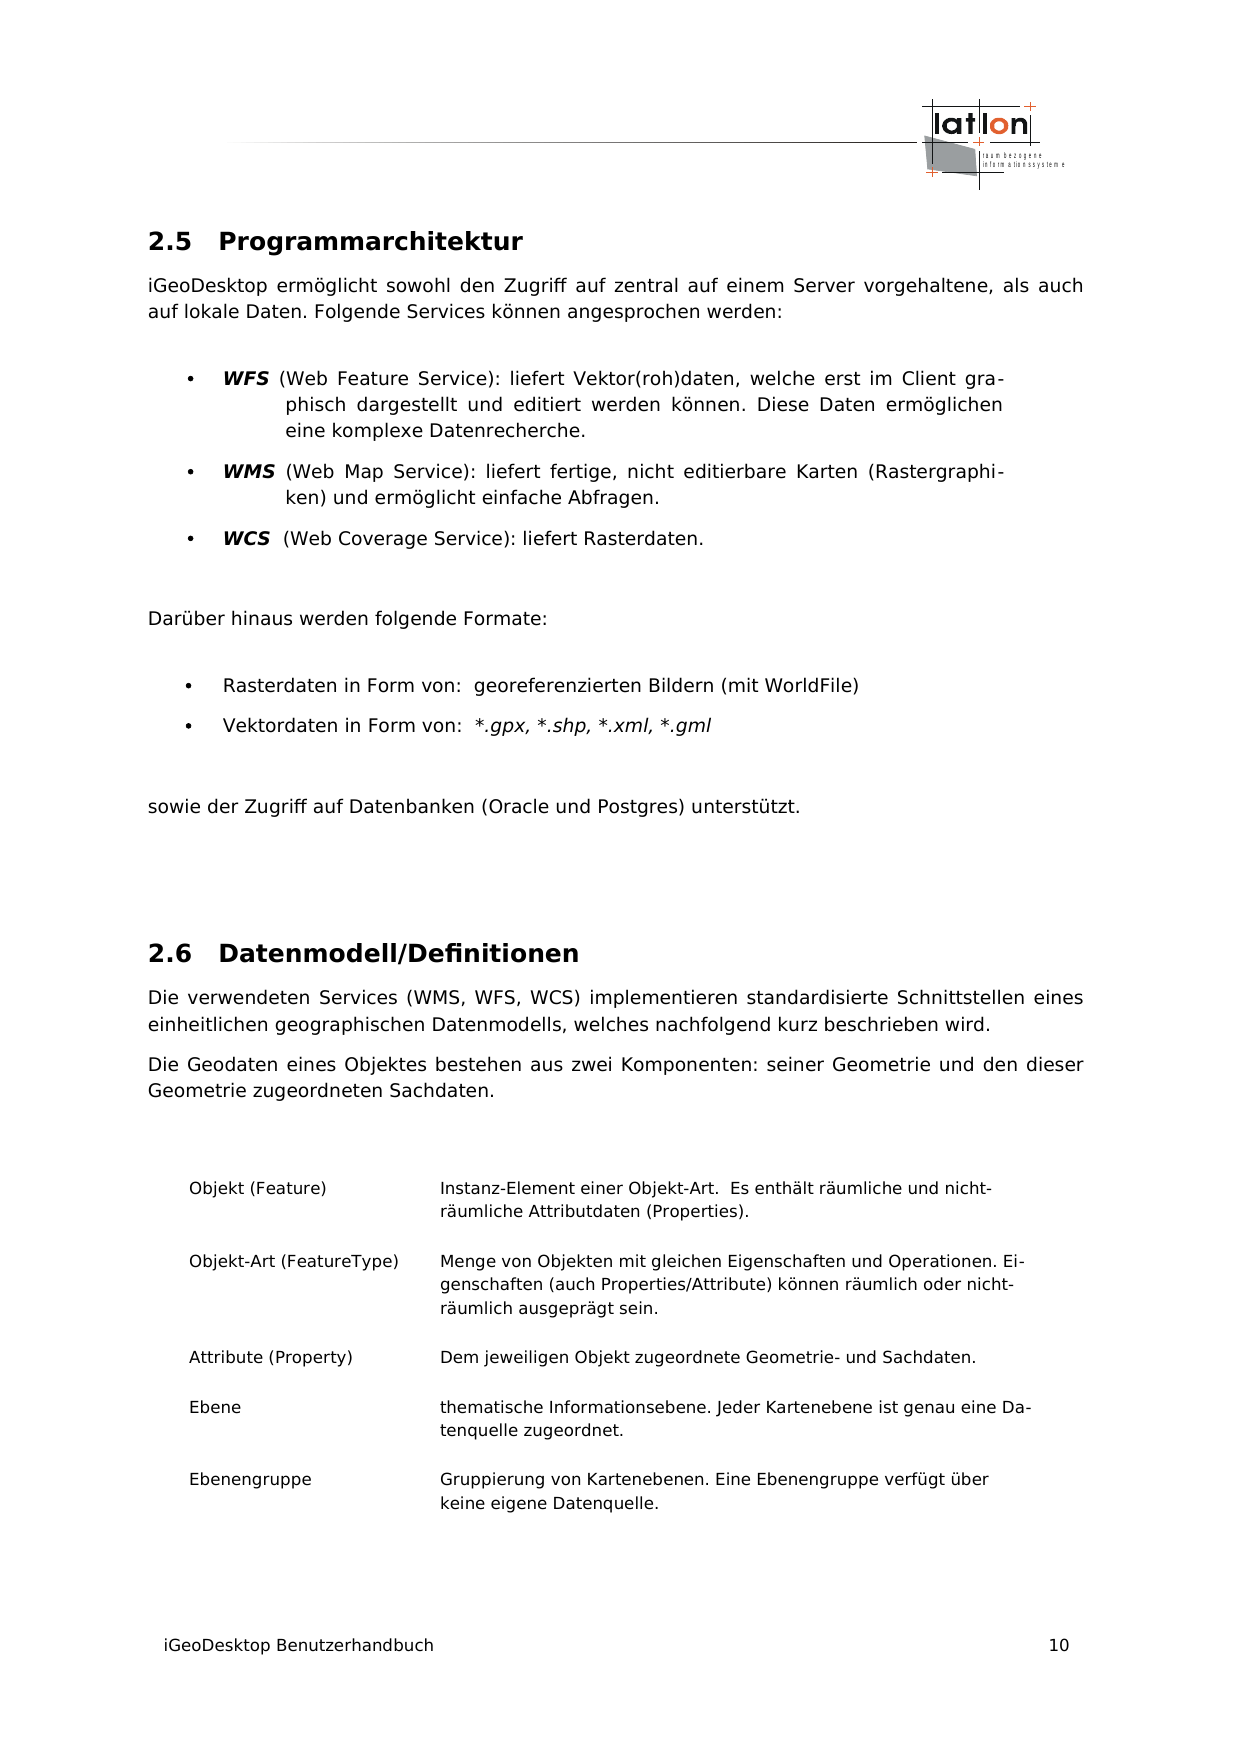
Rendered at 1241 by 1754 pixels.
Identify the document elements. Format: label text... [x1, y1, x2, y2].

list WCS (Web Coverage Service): liefert Rasterdaten. [187, 527, 1004, 549]
subtitle 2.5 Programmarchitektur [148, 227, 1085, 256]
text Die verwendeten Services (WMS, WFS, WCS) implementieren standardisierte Schnittstellen eines einheit­lichen geographischen Datenmodells, welches nachfolgend kurz beschrieben wird. [148, 987, 1085, 1036]
table_header Instanz-Element einer Objekt-Art. Es enthält räumliche und nicht-räumliche Attributdaten (Properties). [428, 1161, 1046, 1234]
table_cell thematische Informationsebene. Jeder Kartenebene ist genau eine Da­tenquelle zugeordnet. [428, 1379, 1046, 1452]
subtitle 2.6 Datenmodell/Definitionen [148, 939, 1085, 969]
table_cell Dem jeweiligen Objekt zugeordnete Geometrie- und Sachdaten. [428, 1330, 1046, 1379]
table_cell Ebene [177, 1379, 428, 1452]
table_cell Ebenengruppe [177, 1452, 428, 1525]
text iGeoDesktop ermöglicht sowohl den Zugriff auf zentral auf einem Server vorgehaltene, als auch auf lokale Daten. Folgende Services können angesprochen werden: [148, 275, 1085, 349]
list WFS (Web Feature Service): liefert Vektor(roh)daten, welche erst im Client gra­phisch dargestellt und editiert werden können. Diese Daten ermöglichen eine komplexe Datenrecherche. [187, 368, 1004, 442]
table_cell Menge von Objekten mit gleichen Eigenschaften und Operationen. Ei­genschaften (auch Properties/Attribute) können räumlich oder nicht-räumlich ausgeprägt sein. [428, 1234, 1046, 1330]
table_cell Gruppierung von Kartenebenen. Eine Ebenengruppe verfügt über keine eigene Datenquelle. [428, 1452, 1046, 1525]
list WMS (Web Map Service): liefert fertige, nicht editierbare Karten (Rastergraphi­ken) und er­möglicht einfache Abfragen. [187, 461, 1004, 509]
table_header Objekt (Feature) [177, 1161, 428, 1234]
table_cell Attribute (Property) [177, 1330, 428, 1379]
list Vektordaten in Form von: *.gpx, *.shp, *.xml, *.gml [185, 715, 1085, 737]
list Rasterdaten in Form von: georeferenzierten Bildern (mit WorldFile) [185, 675, 1085, 697]
text Darüber hinaus werden folgende Formate: [148, 608, 1085, 656]
text sowie der Zugriff auf Datenbanken (Oracle und Postgres) unterstützt. [148, 796, 1085, 818]
text Die Geodaten eines Objektes bestehen aus zwei Komponenten: seiner Geometrie und den dieser Geometrie zugeordneten Sachdaten. [148, 1054, 1085, 1102]
table_cell Objekt-Art (FeatureType) [177, 1234, 428, 1330]
